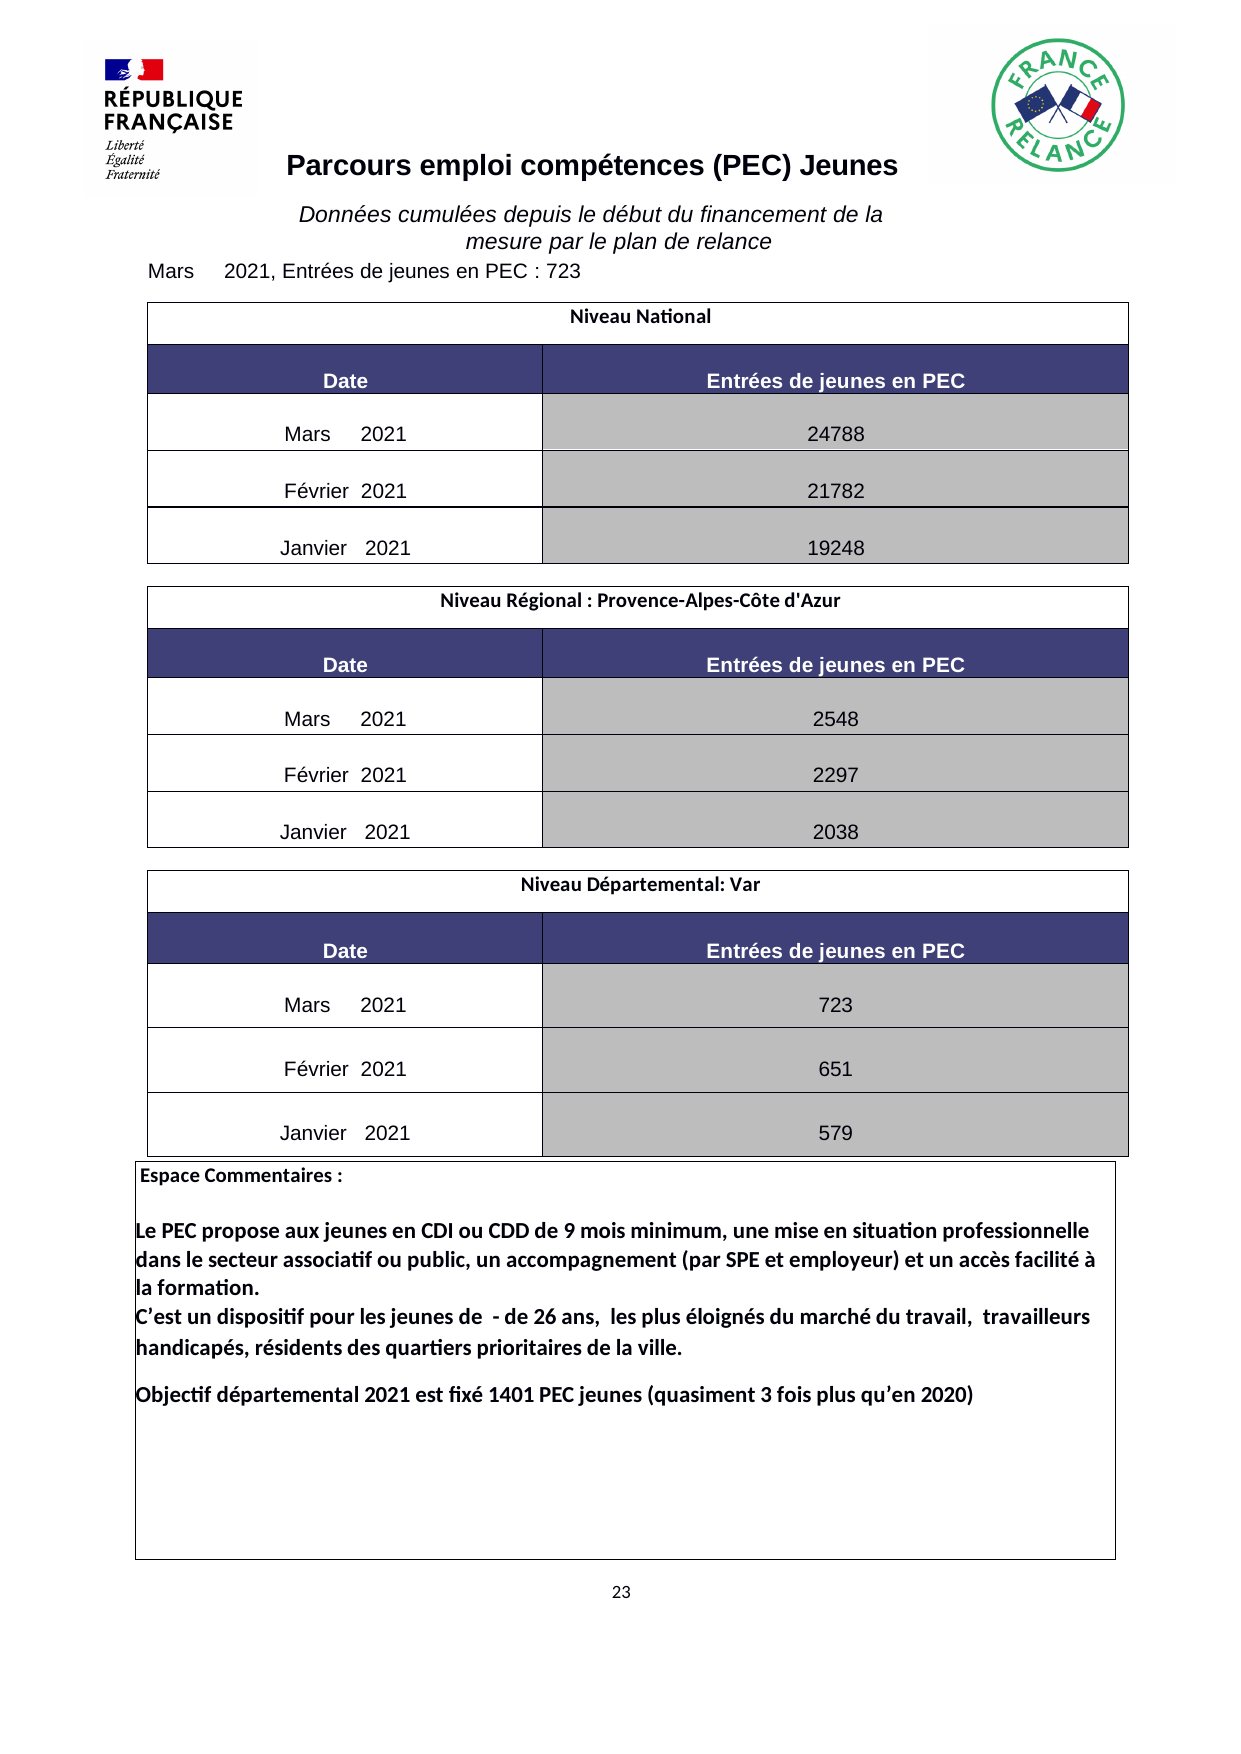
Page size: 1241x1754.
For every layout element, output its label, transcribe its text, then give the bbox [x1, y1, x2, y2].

table_cell 19248 [543, 508, 1128, 563]
table_cell Date [148, 629, 542, 677]
table_cell Entrées de jeunes en PEC [543, 913, 1128, 963]
table_header Niveau Régional : Provence-Alpes-Côte d'Azur [148, 587, 1128, 628]
table_cell Mars 2021 [148, 394, 542, 449]
table_cell Date [148, 913, 542, 963]
text Parcours emploi compétences (PEC) Jeunes [263, 148, 926, 181]
table_cell 2548 [543, 678, 1128, 734]
table_cell 651 [543, 1028, 1128, 1092]
text Espace Commentaires : [135, 1162, 1115, 1187]
table_cell Mars 2021 [148, 964, 542, 1027]
picture [926, 17, 1189, 185]
table_cell 21782 [543, 451, 1128, 506]
text Mars 2021, Entrées de jeunes en PEC : 723 [148, 259, 1093, 283]
table_cell Entrées de jeunes en PEC [543, 629, 1128, 677]
text Données cumulées depuis le début du financement de la mesure par le plan de relance [148, 200, 1093, 254]
picture [84, 39, 263, 200]
table_cell Janvier 2021 [148, 1093, 542, 1156]
table_cell Mars 2021 [148, 678, 542, 734]
table_cell 2038 [543, 792, 1128, 847]
table_cell 723 [543, 964, 1128, 1027]
table_cell Février 2021 [148, 1028, 542, 1092]
table_cell Janvier 2021 [148, 508, 542, 563]
table_cell 2297 [543, 735, 1128, 791]
table_cell Date [148, 345, 542, 393]
text Le PEC propose aux jeunes en CDI ou CDD de 9 mois minimum, une mise en situation professionnelle dans le secteur associatif ou public, un accompagnement (par SPE et employeur) et un accès facilité à la formation. [135, 1216, 1115, 1302]
table_header Niveau Départemental: Var [148, 871, 1128, 912]
table_cell Février 2021 [148, 735, 542, 791]
table_cell Entrées de jeunes en PEC [543, 345, 1128, 393]
text Objectif départemental 2021 est fixé 1401 PEC jeunes (quasiment 3 fois plus qu’en 2020) [135, 1380, 1115, 1408]
table_cell Février 2021 [148, 451, 542, 506]
text C’est un dispositif pour les jeunes de - de 26 ans, les plus éloignés du marché du travail, travailleurs handicapés, résidents des quartiers prioritaires de la ville. [135, 1302, 1115, 1361]
text 23 [0, 1580, 1238, 1603]
table_header Niveau National [148, 303, 1128, 344]
table_cell 24788 [543, 394, 1128, 449]
table_cell 579 [543, 1093, 1128, 1156]
table_cell Janvier 2021 [148, 792, 542, 847]
